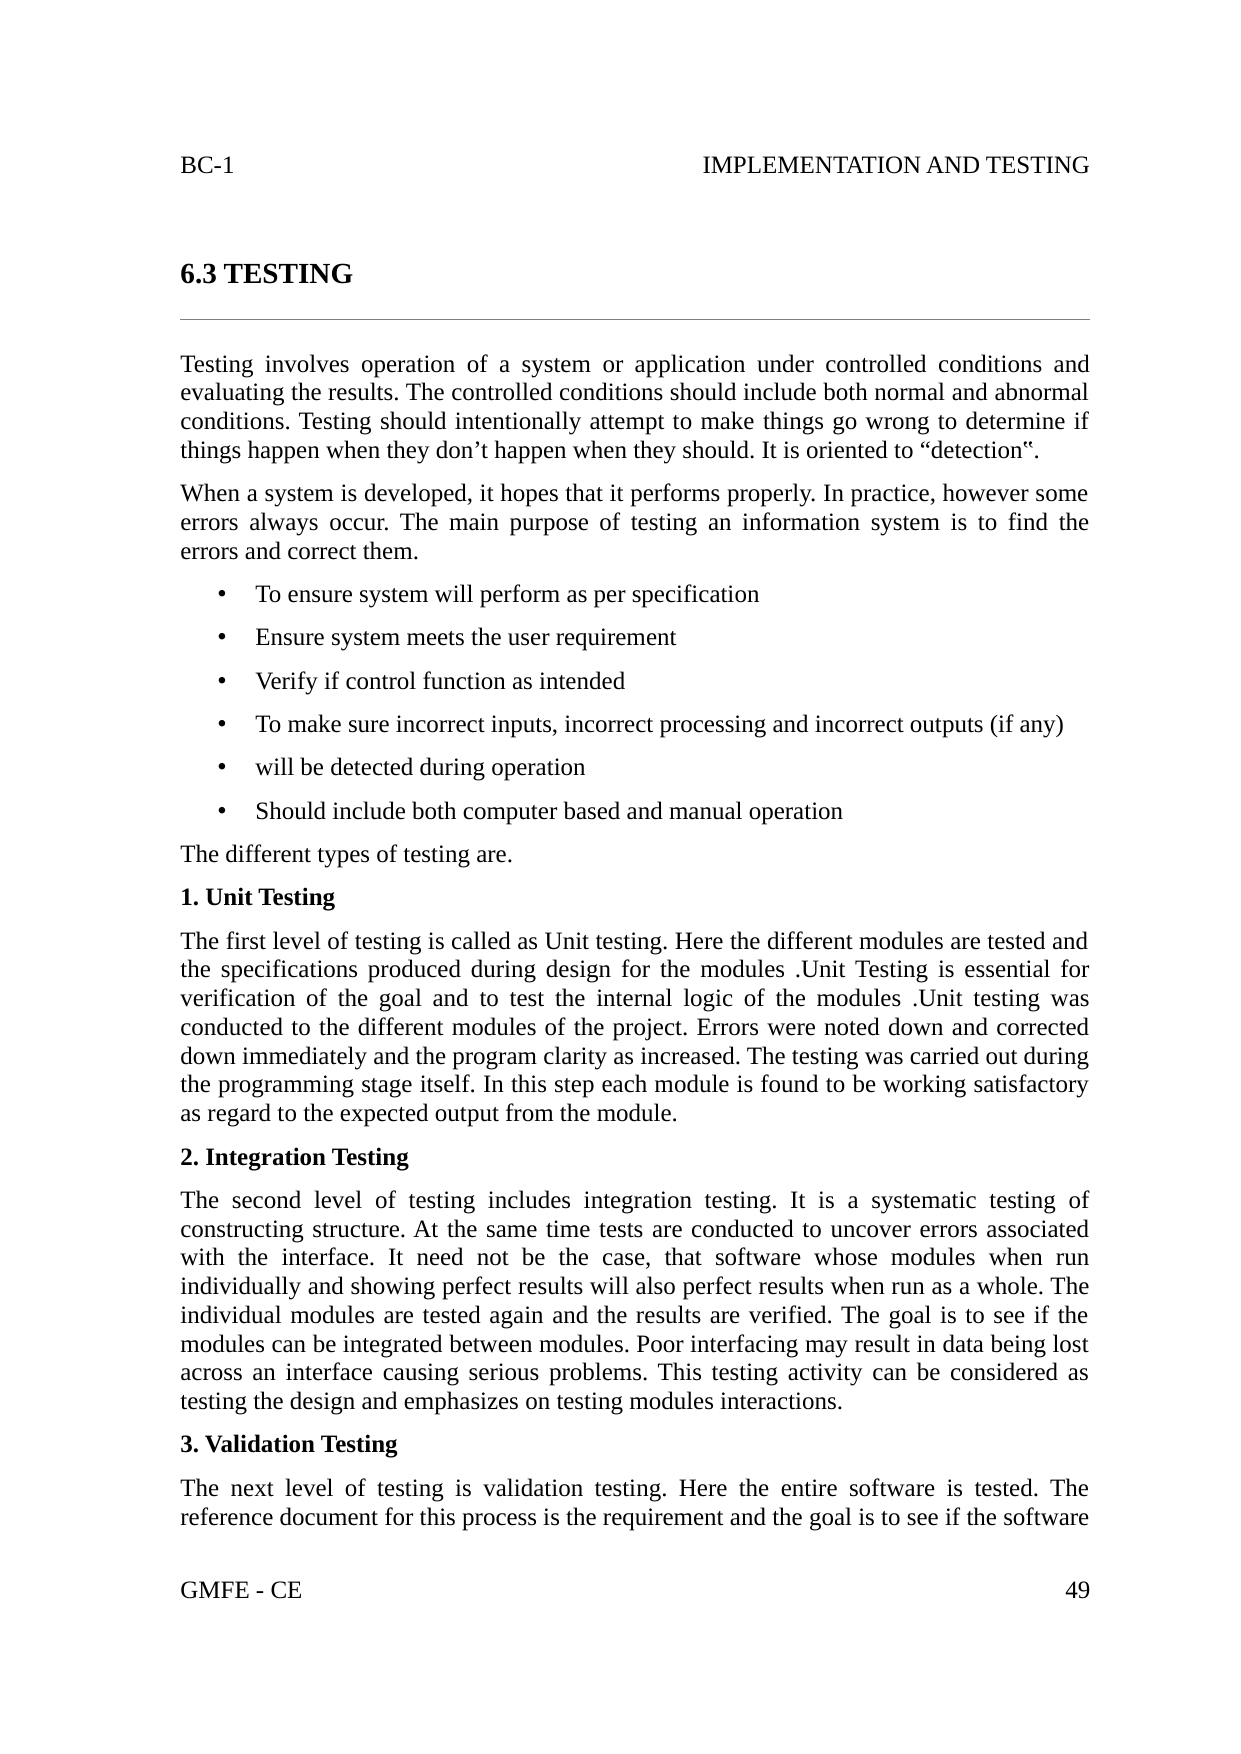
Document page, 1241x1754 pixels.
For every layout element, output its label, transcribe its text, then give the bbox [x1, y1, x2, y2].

list To ensure system will perform as per specification [218, 579, 1090, 608]
text 1. Unit Testing [180, 882, 1090, 911]
text The different types of testing are. [180, 839, 1090, 868]
text The second level of testing includes integration testing. It is a systematic testing of constructing structure. At the same time tests are conducted to uncover errors associated with the interface. It need not be the case, that software whose modules when run individually and showing perfect results will also perfect results when run as a whole. The individual modules are tested again and the results are verified. The goal is to see if the modules can be integrated between modules. Poor interfacing may result in data being lost across an interface causing serious problems. This testing activity can be considered as testing the design and emphasizes on testing modules interactions. [180, 1185, 1090, 1415]
text Testing involves operation of a system or application under controlled conditions and evaluating the results. The controlled conditions should include both normal and abnormal conditions. Testing should intentionally attempt to make things go wrong to determine if things happen when they don’t happen when they should. It is oriented to “detection‟. [180, 349, 1090, 464]
list Ensure system meets the user requirement [218, 622, 1090, 651]
text The next level of testing is validation testing. Here the entire software is tested. The reference document for this process is the requirement and the goal is to see if the software [180, 1473, 1090, 1530]
list will be detected during operation [218, 752, 1090, 781]
text The first level of testing is called as Unit testing. Here the different modules are tested and the specifications produced during design for the modules .Unit Testing is essential for verification of the goal and to test the internal logic of the modules .Unit testing was conducted to the different modules of the project. Errors were noted down and corrected down immediately and the program clarity as increased. The testing was carried out during the programming stage itself. In this step each module is found to be working satisfactory as regard to the expected output from the module. [180, 926, 1090, 1127]
text 6.3 TESTING [180, 256, 1090, 290]
list Should include both computer based and manual operation [218, 796, 1090, 824]
text When a system is developed, it hopes that it performs properly. In practice, however some errors always occur. The main purpose of testing an information system is to find the errors and correct them. [180, 478, 1090, 564]
text 2. Integration Testing [180, 1142, 1090, 1170]
list To make sure incorrect inputs, incorrect processing and incorrect outputs (if any) [218, 709, 1090, 738]
text 3. Validation Testing [180, 1429, 1090, 1458]
list Verify if control function as intended [218, 666, 1090, 694]
